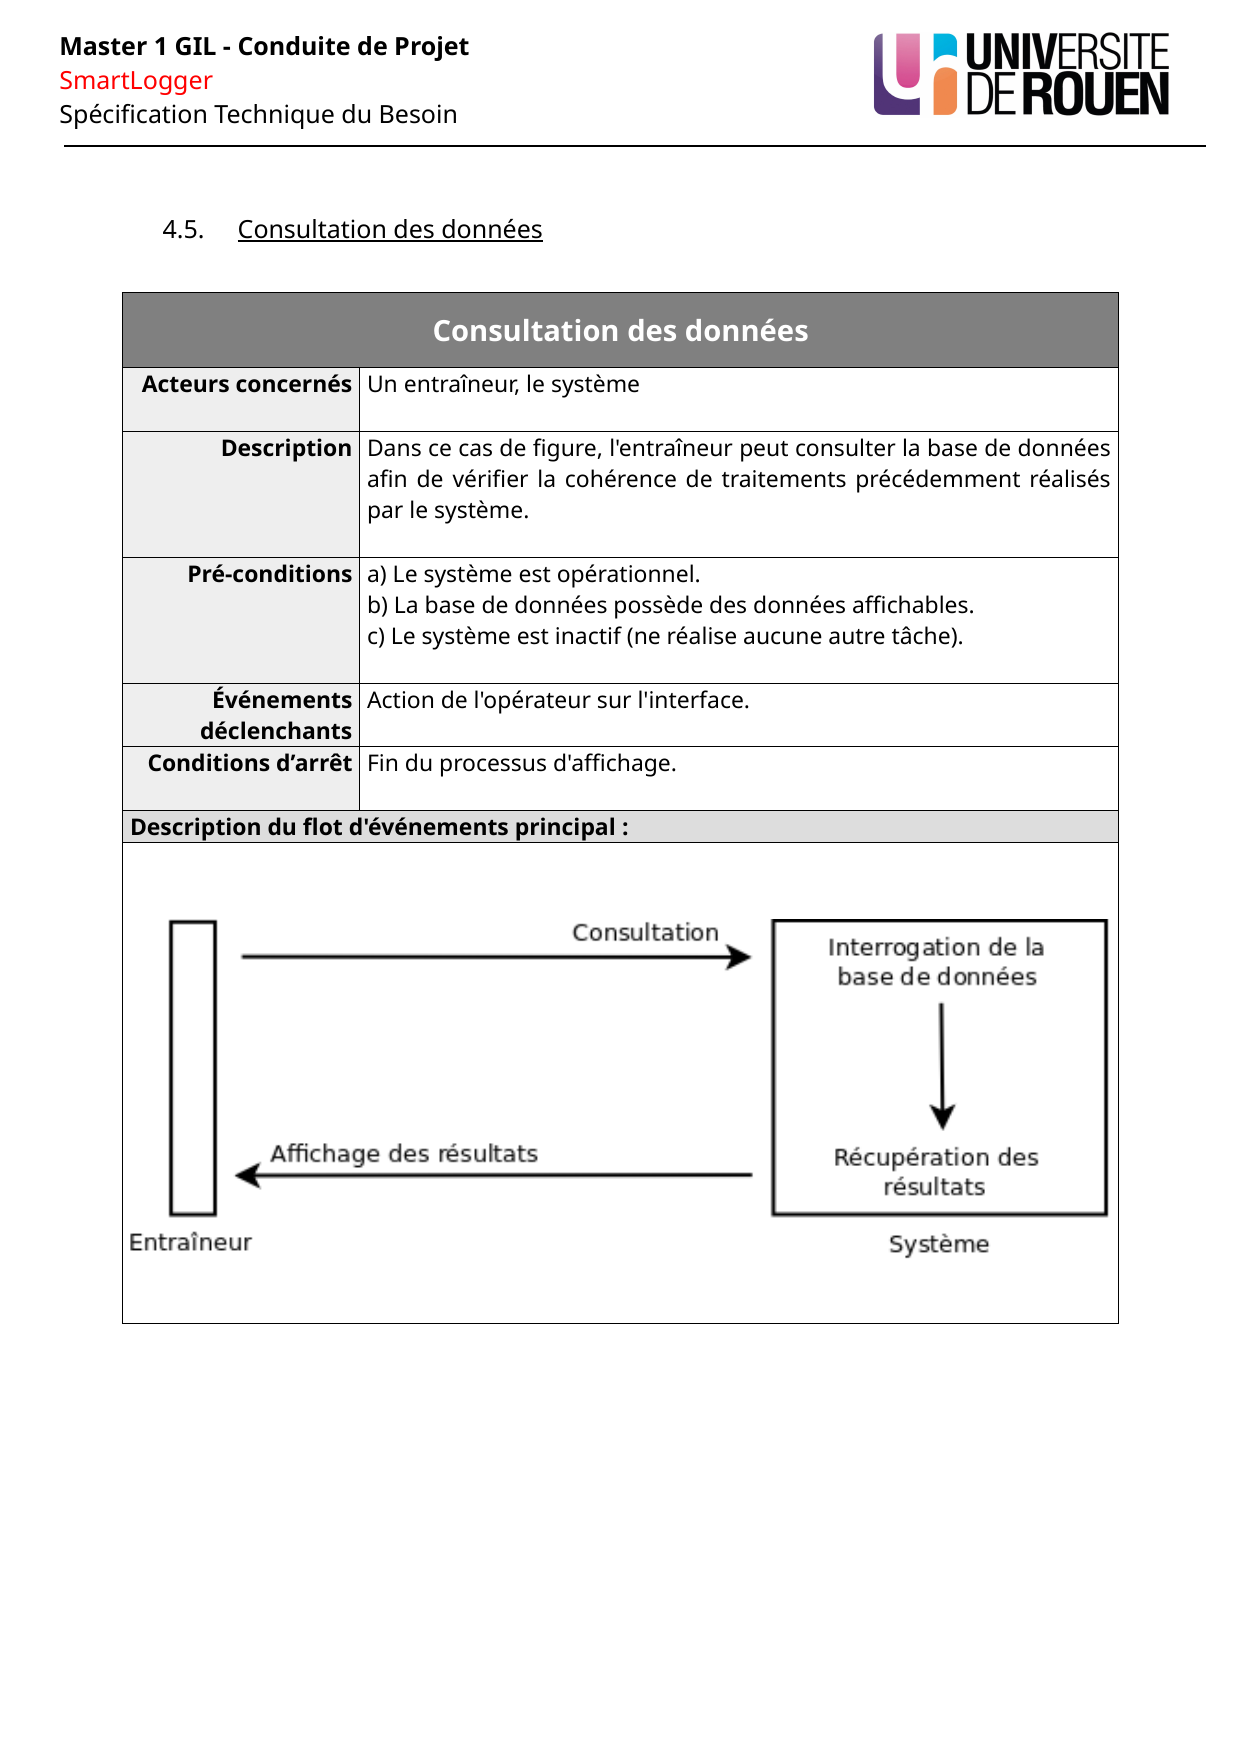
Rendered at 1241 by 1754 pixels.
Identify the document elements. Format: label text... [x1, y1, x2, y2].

table_cell [123, 843, 1118, 1322]
table_cell Un entraîneur, le système [360, 368, 1118, 431]
picture [872, 32, 1170, 118]
table_cell Description du flot d'événements principal : [123, 811, 1118, 842]
subtitle Consultation des données [162, 212, 1181, 246]
table_cell Description [123, 432, 359, 557]
table_cell Événements déclenchants [123, 684, 359, 746]
picture [129, 919, 1112, 1260]
table_cell Action de l'opérateur sur l'interface. [360, 684, 1118, 746]
table_header Consultation des données [123, 293, 1118, 367]
table_cell Pré-conditions [123, 558, 359, 683]
table_cell a) Le système est opérationnel. b) La base de données possède des données affichables. c) Le système est inactif (ne réalise aucune autre tâche). [360, 558, 1118, 683]
table_cell Fin du processus d'affichage. [360, 747, 1118, 810]
table_cell Dans ce cas de figure, l'entraîneur peut consulter la base de données afin de vérifier la cohérence de traitements précédemment réalisés par le système. [360, 432, 1118, 557]
table_cell Conditions d’arrêt [123, 747, 359, 810]
table_cell Acteurs concernés [123, 368, 359, 431]
